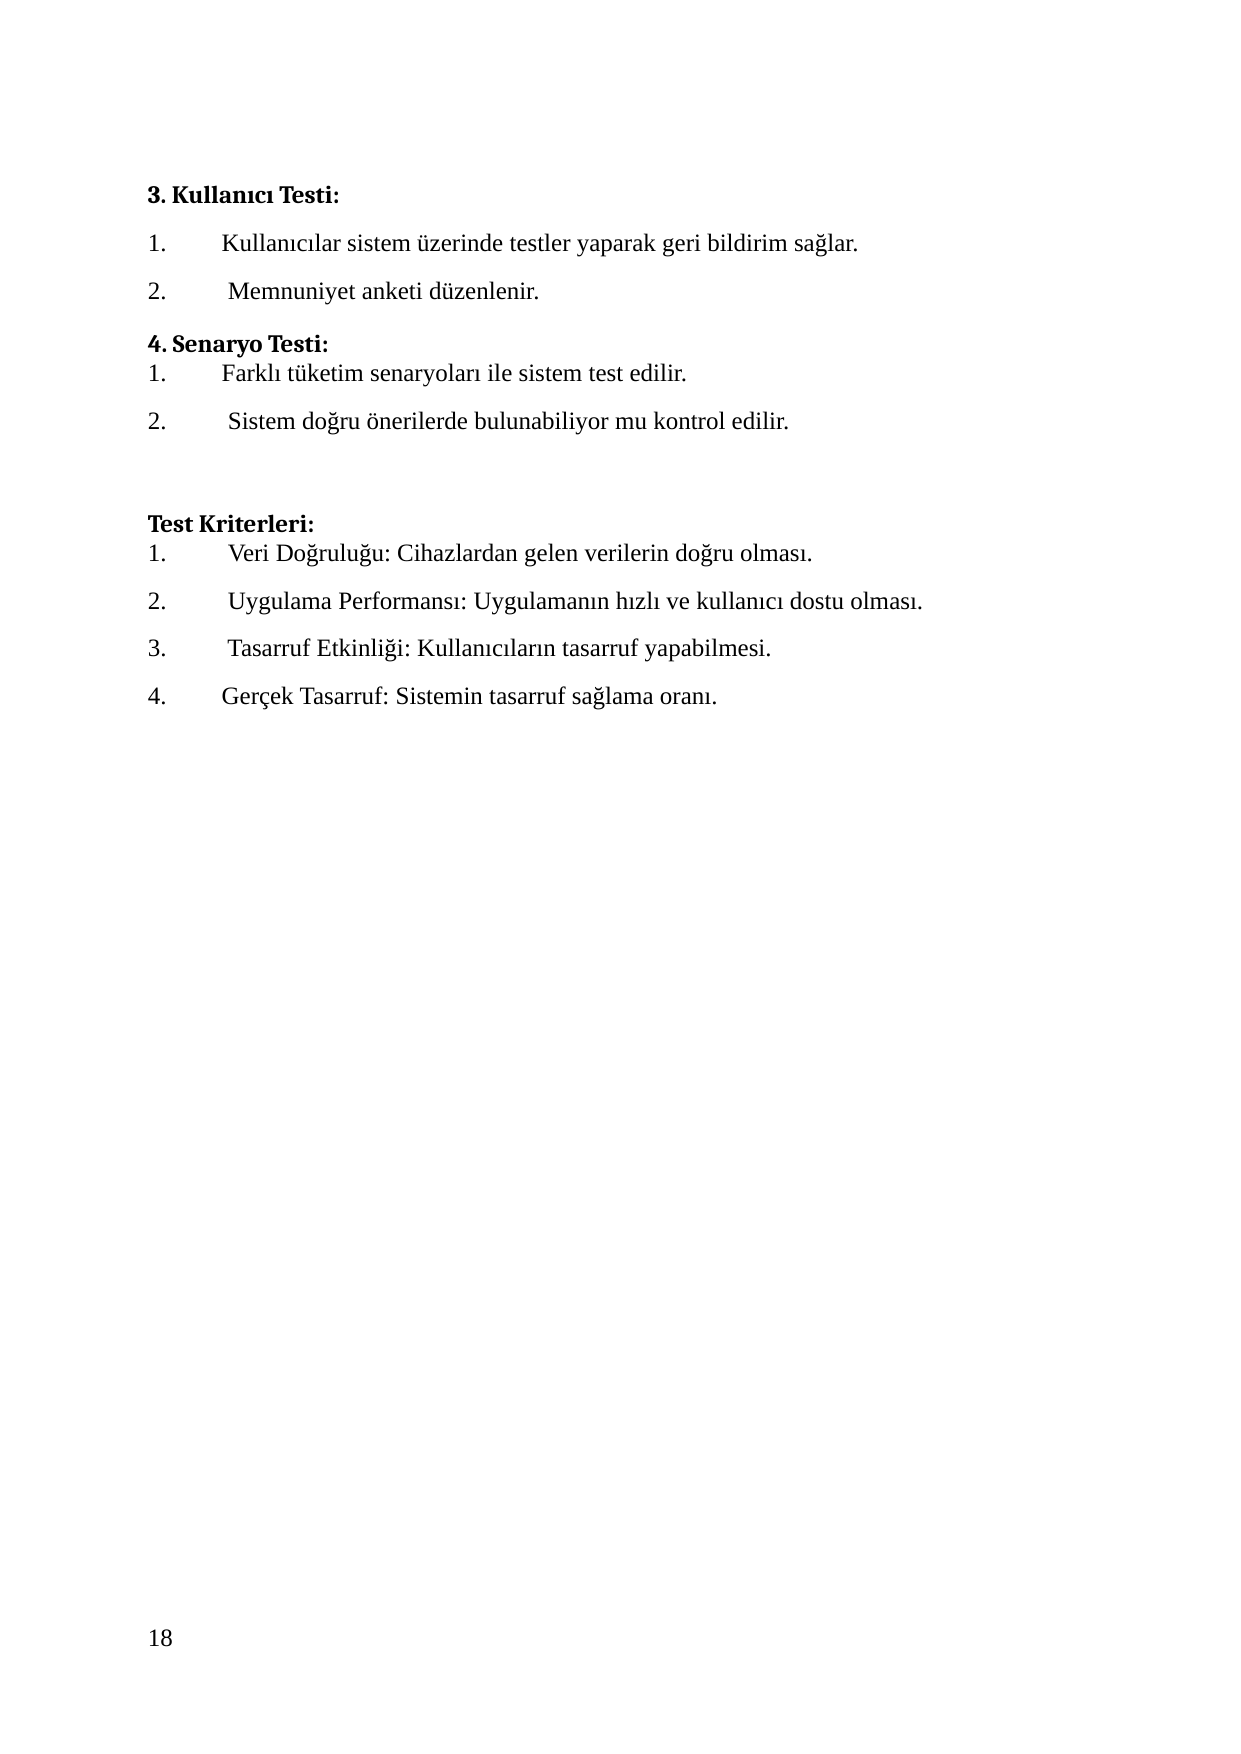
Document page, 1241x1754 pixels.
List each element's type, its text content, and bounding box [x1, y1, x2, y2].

list Farklı tüketim senaryoları ile sistem test edilir. [148, 358, 1093, 387]
list 3. Kullanıcı Testi: [148, 148, 1093, 209]
list Sistem doğru önerilerde bulunabiliyor mu kontrol edilir. [148, 406, 1093, 435]
list Veri Doğruluğu: Cihazlardan gelen verilerin doğru olması. [148, 538, 1093, 567]
list Kullanıcılar sistem üzerinde testler yaparak geri bildirim sağlar. [148, 228, 1093, 257]
subtitle Test Kriterleri: [148, 509, 1093, 538]
list Tasarruf Etkinliği: Kullanıcıların tasarruf yapabilmesi. [148, 633, 1093, 662]
list Memnuniyet anketi düzenlenir. [148, 276, 1093, 304]
list Gerçek Tasarruf: Sistemin tasarruf sağlama oranı. [148, 681, 1093, 743]
list Uygulama Performansı: Uygulamanın hızlı ve kullanıcı dostu olması. [148, 586, 1093, 614]
subtitle 4. Senaryo Testi: [148, 330, 1093, 358]
